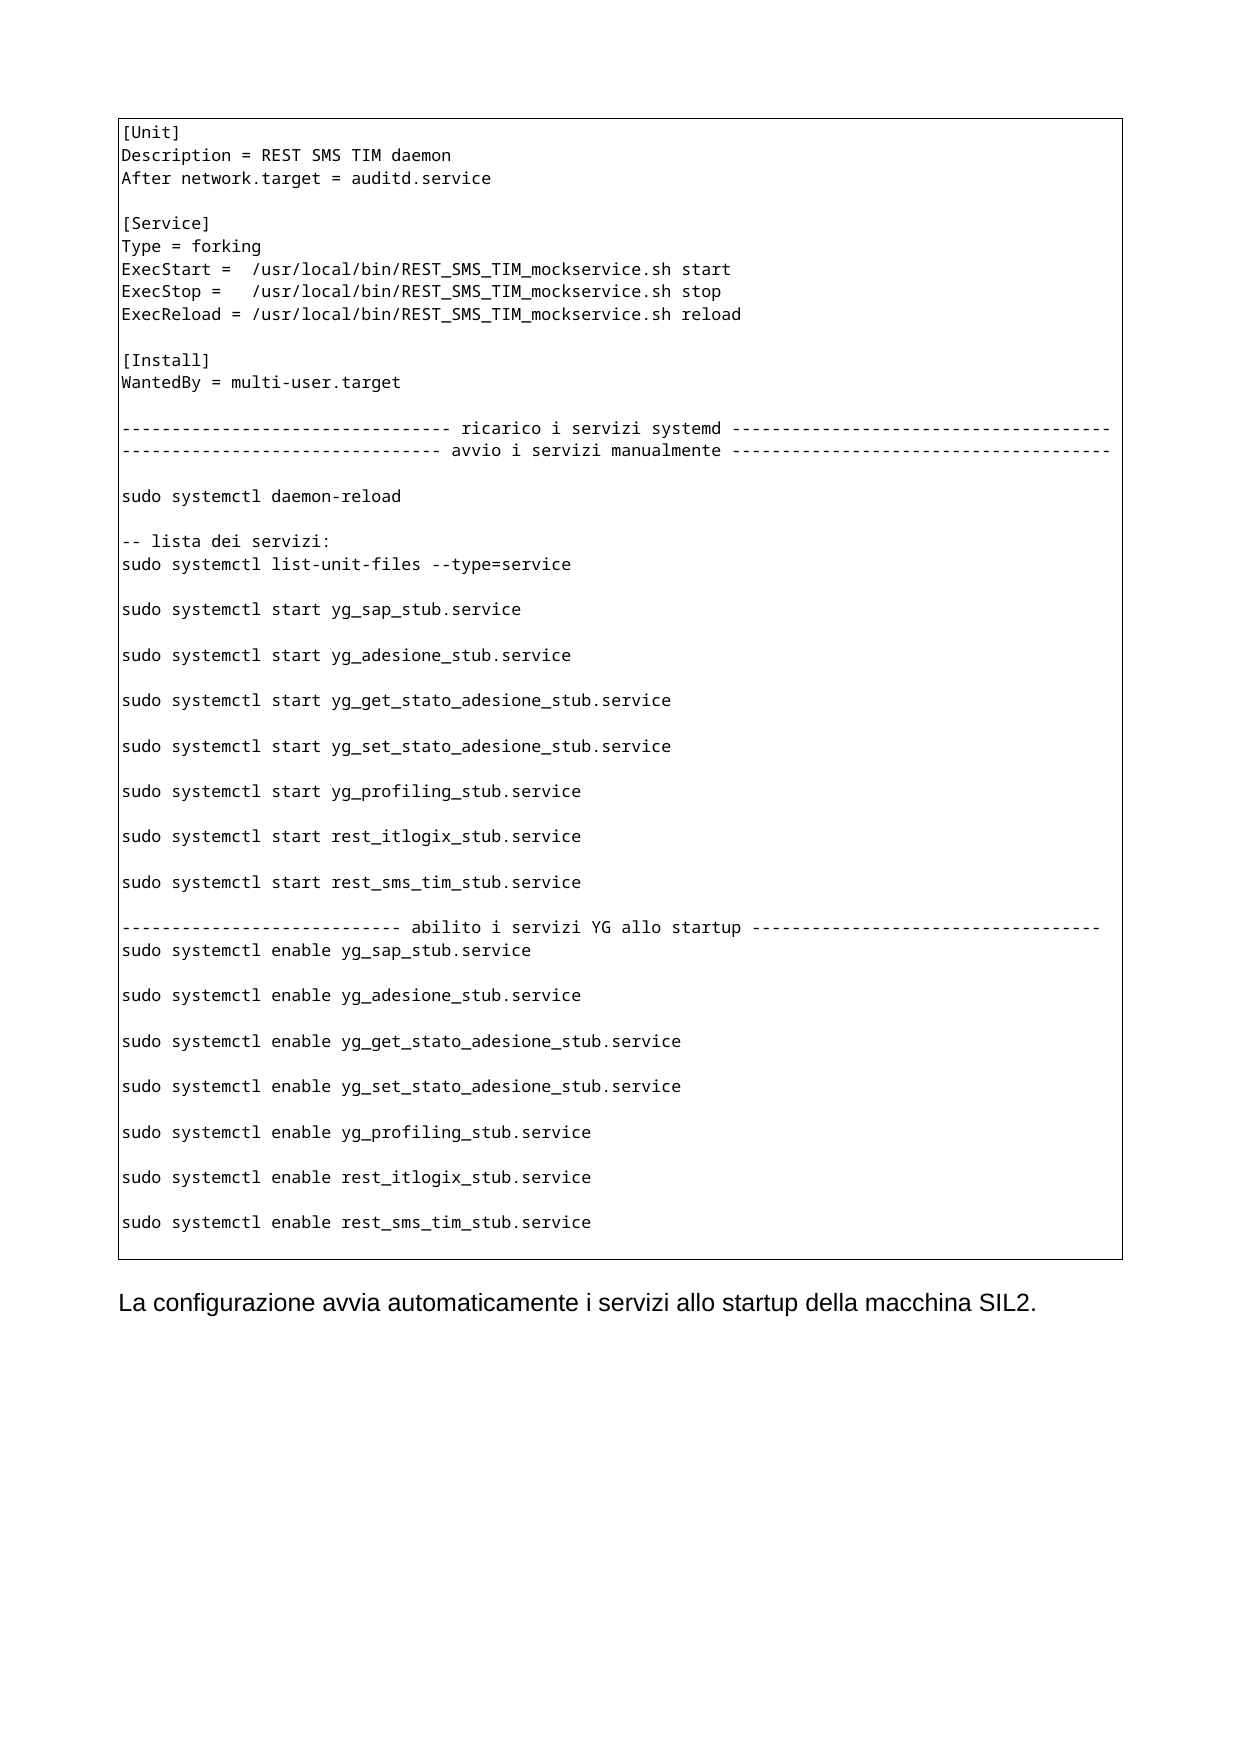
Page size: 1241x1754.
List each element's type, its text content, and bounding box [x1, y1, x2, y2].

text sudo systemctl start rest_itlogix_stub.service [119, 822, 1122, 848]
text sudo systemctl enable rest_sms_tim_stub.service [119, 1208, 1122, 1234]
text sudo systemctl start yg_sap_stub.service [119, 595, 1122, 621]
text -- lista dei servizi: [119, 527, 1122, 549]
text sudo systemctl list-unit-files --type=service [119, 549, 1122, 575]
text [Service] [119, 209, 1122, 232]
text ExecStart = /usr/local/bin/REST_SMS_TIM_mockservice.sh start [119, 254, 1122, 277]
text sudo systemctl start yg_profiling_stub.service [119, 777, 1122, 802]
text -------------------------------- avvio i servizi manualmente -------------------------------------- [119, 436, 1122, 462]
text sudo systemctl start yg_set_stato_adesione_stub.service [119, 731, 1122, 757]
text WantedBy = multi-user.target [119, 368, 1122, 394]
text Description = REST SMS TIM daemon [119, 141, 1122, 163]
text sudo systemctl enable yg_sap_stub.service [119, 936, 1122, 961]
text sudo systemctl enable yg_profiling_stub.service [119, 1117, 1122, 1143]
text ExecReload = /usr/local/bin/REST_SMS_TIM_mockservice.sh reload [119, 300, 1122, 326]
text --------------------------------- ricarico i servizi systemd -------------------------------------- [119, 413, 1122, 436]
text sudo systemctl start rest_sms_tim_stub.service [119, 867, 1122, 893]
text sudo systemctl start yg_adesione_stub.service [119, 640, 1122, 666]
text sudo systemctl enable yg_adesione_stub.service [119, 981, 1122, 1007]
text [Unit] [119, 119, 1122, 141]
text La configurazione avvia automaticamente i servizi allo startup della macchina SIL2. [118, 1288, 1122, 1317]
text sudo systemctl daemon-reload [119, 481, 1122, 507]
text sudo systemctl start yg_get_stato_adesione_stub.service [119, 686, 1122, 712]
text ExecStop = /usr/local/bin/REST_SMS_TIM_mockservice.sh stop [119, 277, 1122, 300]
text sudo systemctl enable yg_get_stato_adesione_stub.service [119, 1026, 1122, 1052]
text [Install] [119, 345, 1122, 368]
text sudo systemctl enable rest_itlogix_stub.service [119, 1163, 1122, 1188]
text Type = forking [119, 232, 1122, 254]
text sudo systemctl enable yg_set_stato_adesione_stub.service [119, 1072, 1122, 1098]
text ---------------------------- abilito i servizi YG allo startup ----------------------------------- [119, 913, 1122, 936]
text After network.target = auditd.service [119, 163, 1122, 189]
